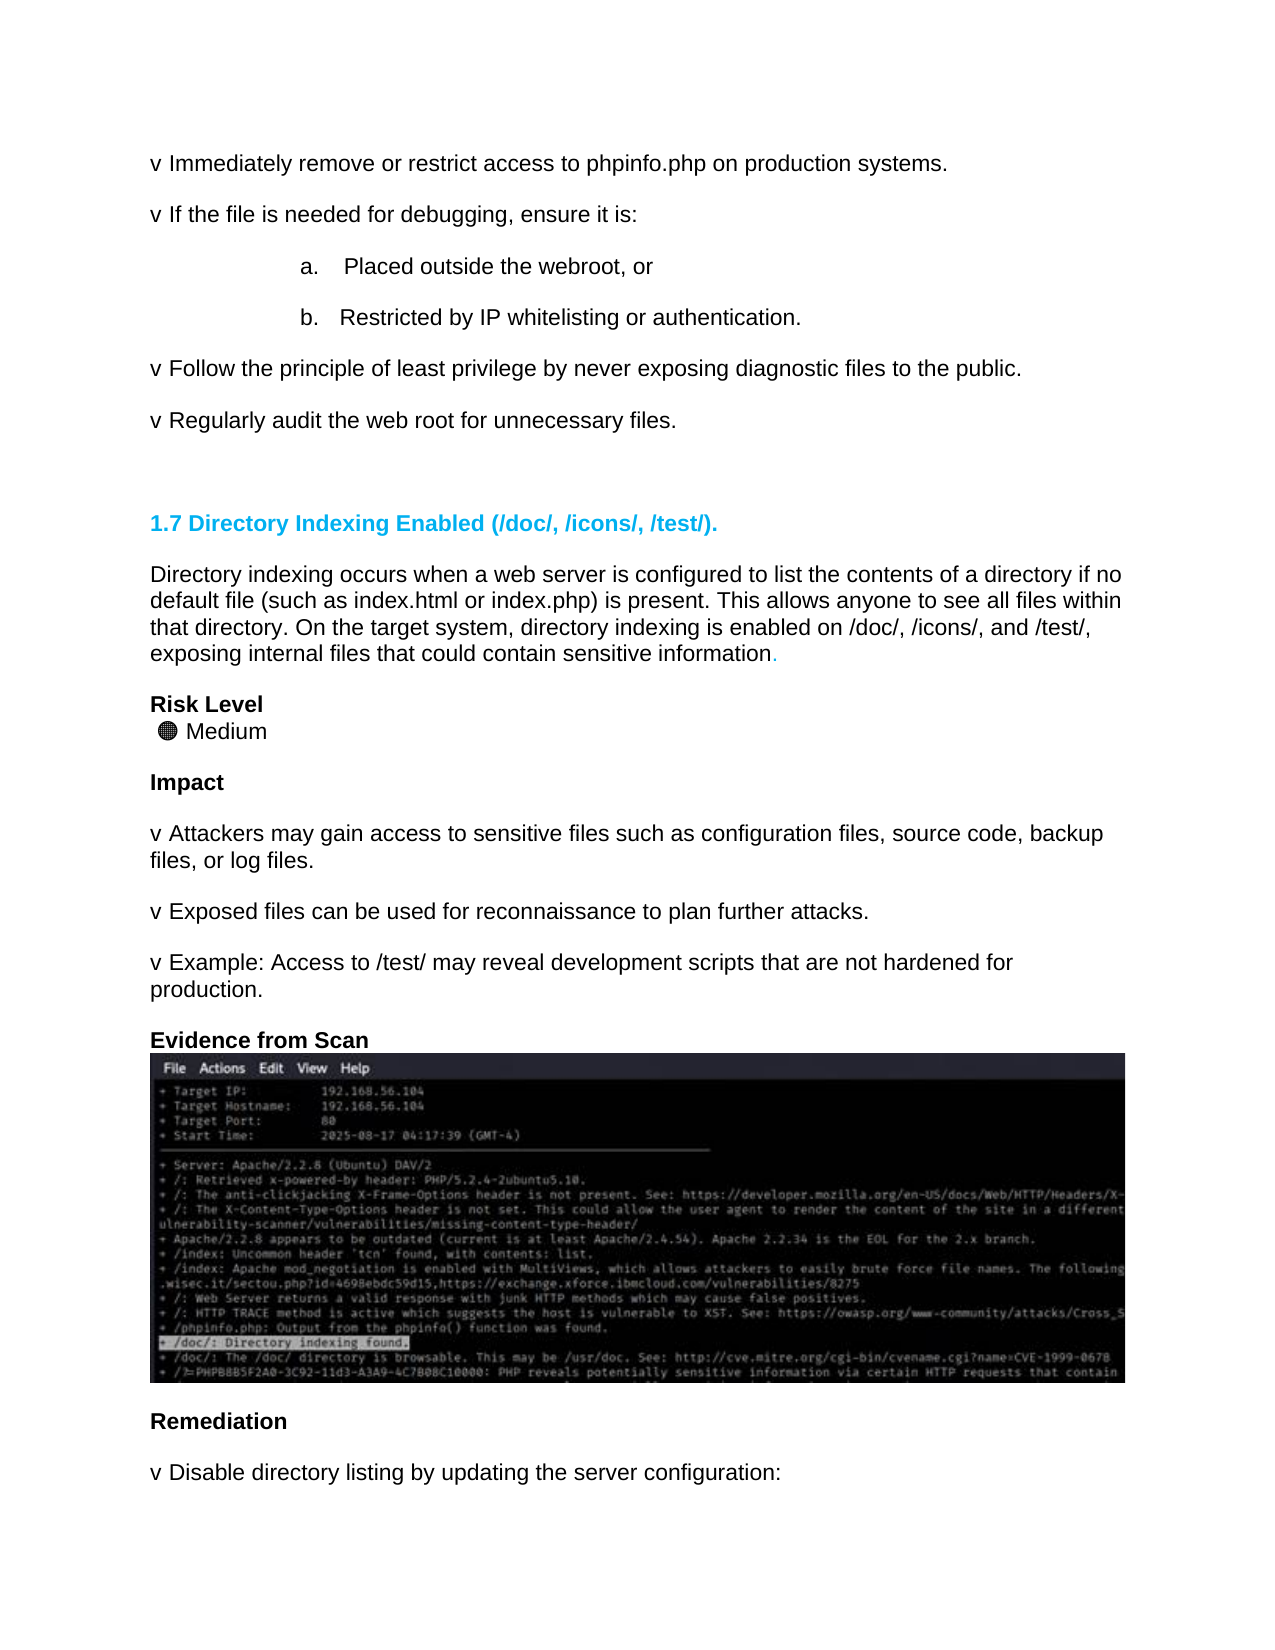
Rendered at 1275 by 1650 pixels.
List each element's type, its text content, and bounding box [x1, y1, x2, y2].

text Risk Level 🟠 Medium [150, 691, 1125, 744]
text b. Restricted by IP whitelisting or authentication. [300, 304, 1125, 330]
text Evidence from Scan [150, 1027, 1125, 1053]
text Remediation [150, 1408, 1125, 1434]
text v Immediately remove or restrict access to phpinfo.php on production systems. [150, 150, 1125, 176]
text v If the file is needed for debugging, ensure it is: [150, 201, 1125, 228]
text v Follow the principle of least privilege by never exposing diagnostic files to the public. [150, 355, 1125, 382]
text v Regularly audit the web root for unnecessary files. [150, 407, 1125, 433]
text v Example: Access to /test/ may reveal development scripts that are not hardened for production. [150, 949, 1125, 1002]
picture [150, 1053, 1125, 1383]
text v Exposed files can be used for reconnaissance to plan further attacks. [150, 898, 1125, 924]
text v Attackers may gain access to sensitive files such as configuration files, source code, backup files, or log files. [150, 820, 1125, 873]
text a. Placed outside the webroot, or [300, 253, 1125, 279]
text v Disable directory listing by updating the server configuration: [150, 1459, 1125, 1485]
text 1.7 Directory Indexing Enabled (/doc/, /icons/, /test/). [150, 509, 1125, 536]
text Impact [150, 769, 1125, 795]
text Directory indexing occurs when a web server is configured to list the contents of a directory if no default file (such as index.html or index.php) is present. This allows anyone to see all files within that directory. On the target system, directory indexing is enabled on /doc/, /icons/, and /test/, exposing internal files that could contain sensitive information. [150, 561, 1125, 666]
